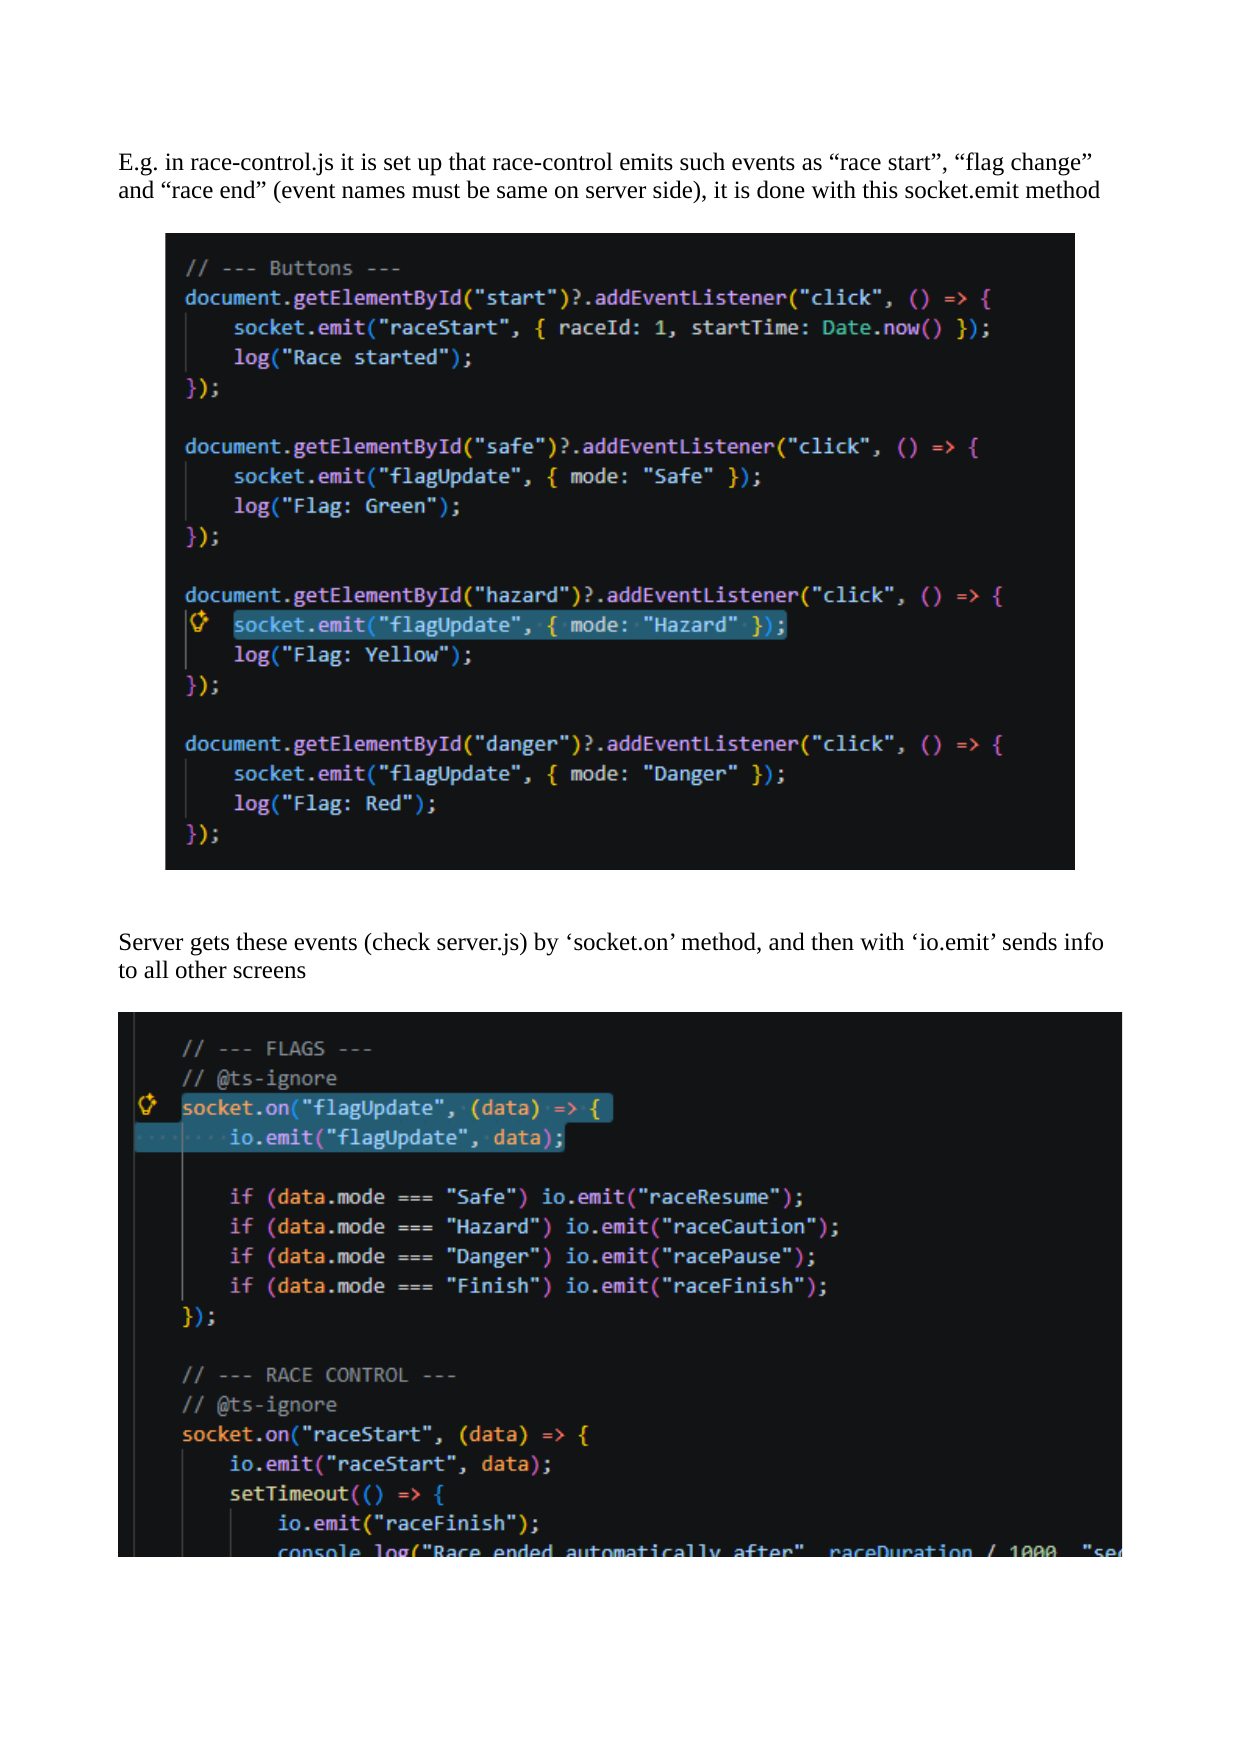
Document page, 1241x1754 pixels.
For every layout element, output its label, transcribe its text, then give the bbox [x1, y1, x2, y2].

picture [118, 1012, 1123, 1557]
text Server gets these events (check server.js) by ‘socket.on’ method, and then with ‘io.emit’ sends info to all other screens [118, 927, 1122, 984]
picture [165, 233, 1075, 870]
text E.g. in race-control.js it is set up that race-control emits such events as “race start”, “flag change” and “race end” (event names must be same on server side), it is done with this socket.emit method [118, 147, 1122, 204]
